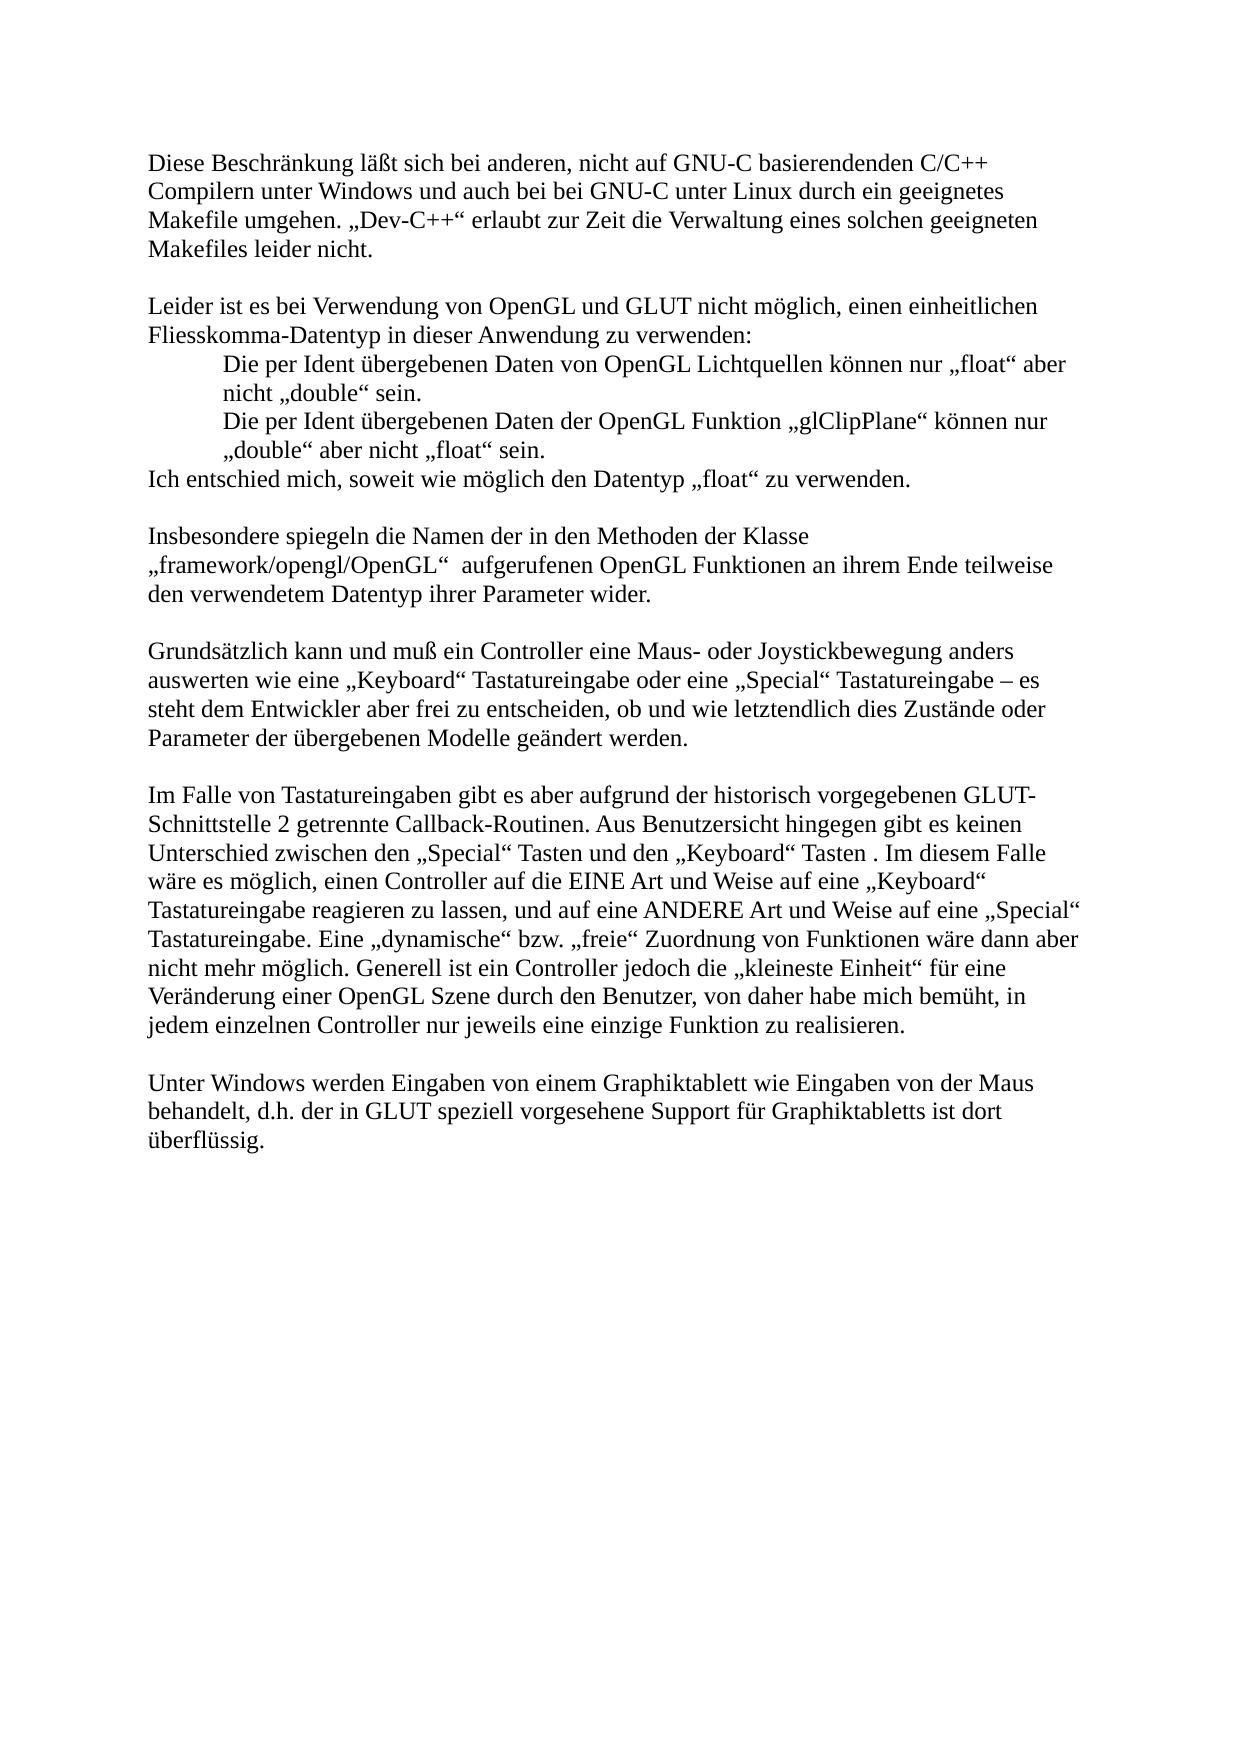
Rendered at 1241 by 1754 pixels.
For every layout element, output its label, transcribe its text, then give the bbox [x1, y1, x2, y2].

list Die per Ident übergebenen Daten der OpenGL Funktion „glClipPlane“ können nur „double“ aber nicht „float“ sein. [185, 406, 1093, 464]
text Unter Windows werden Eingaben von einem Graphiktablett wie Eingaben von der Maus behandelt, d.h. der in GLUT speziell vorgesehene Support für Graphiktabletts ist dort überflüssig. [148, 1068, 1093, 1154]
list Die per Ident übergebenen Daten von OpenGL Lichtquellen können nur „float“ aber nicht „double“ sein. [185, 349, 1093, 406]
text Diese Beschränkung läßt sich bei anderen, nicht auf GNU-C basierendenden C/C++ Compilern unter Windows und auch bei bei GNU-C unter Linux durch ein geeignetes Makefile umgehen. „Dev-C++“ erlaubt zur Zeit die Verwaltung eines solchen geeigneten Makefiles leider nicht. [148, 148, 1093, 263]
text Grundsätzlich kann und muß ein Controller eine Maus- oder Joystickbewegung anders auswerten wie eine „Keyboard“ Tastatureingabe oder eine „Special“ Tastatureingabe – es steht dem Entwickler aber frei zu entscheiden, ob und wie letztendlich dies Zustände oder Parameter der übergebenen Modelle geändert werden. [148, 636, 1093, 751]
text Leider ist es bei Verwendung von OpenGL und GLUT nicht möglich, einen einheitlichen Fliesskomma-Datentyp in dieser Anwendung zu verwenden: [148, 291, 1093, 349]
text Im Falle von Tastatureingaben gibt es aber aufgrund der historisch vorgegebenen GLUT-Schnittstelle 2 getrennte Callback-Routinen. Aus Benutzersicht hingegen gibt es keinen Unterschied zwischen den „Special“ Tasten und den „Keyboard“ Tasten . Im diesem Falle wäre es möglich, einen Controller auf die EINE Art und Weise auf eine „Keyboard“ Tastatureingabe reagieren zu lassen, und auf eine ANDERE Art und Weise auf eine „Special“ Tastatureingabe. Eine „dynamische“ bzw. „freie“ Zuordnung von Funktionen wäre dann aber nicht mehr möglich. Generell ist ein Controller jedoch die „kleineste Einheit“ für eine Veränderung einer OpenGL Szene durch den Benutzer, von daher habe mich bemüht, in jedem einzelnen Controller nur jeweils eine einzige Funktion zu realisieren. [148, 780, 1093, 1039]
text Insbesondere spiegeln die Namen der in den Methoden der Klasse „framework/opengl/OpenGL“ aufgerufenen OpenGL Funktionen an ihrem Ende teilweise den verwendetem Datentyp ihrer Parameter wider. [148, 521, 1093, 608]
text Ich entschied mich, soweit wie möglich den Datentyp „float“ zu verwenden. [148, 464, 1093, 493]
